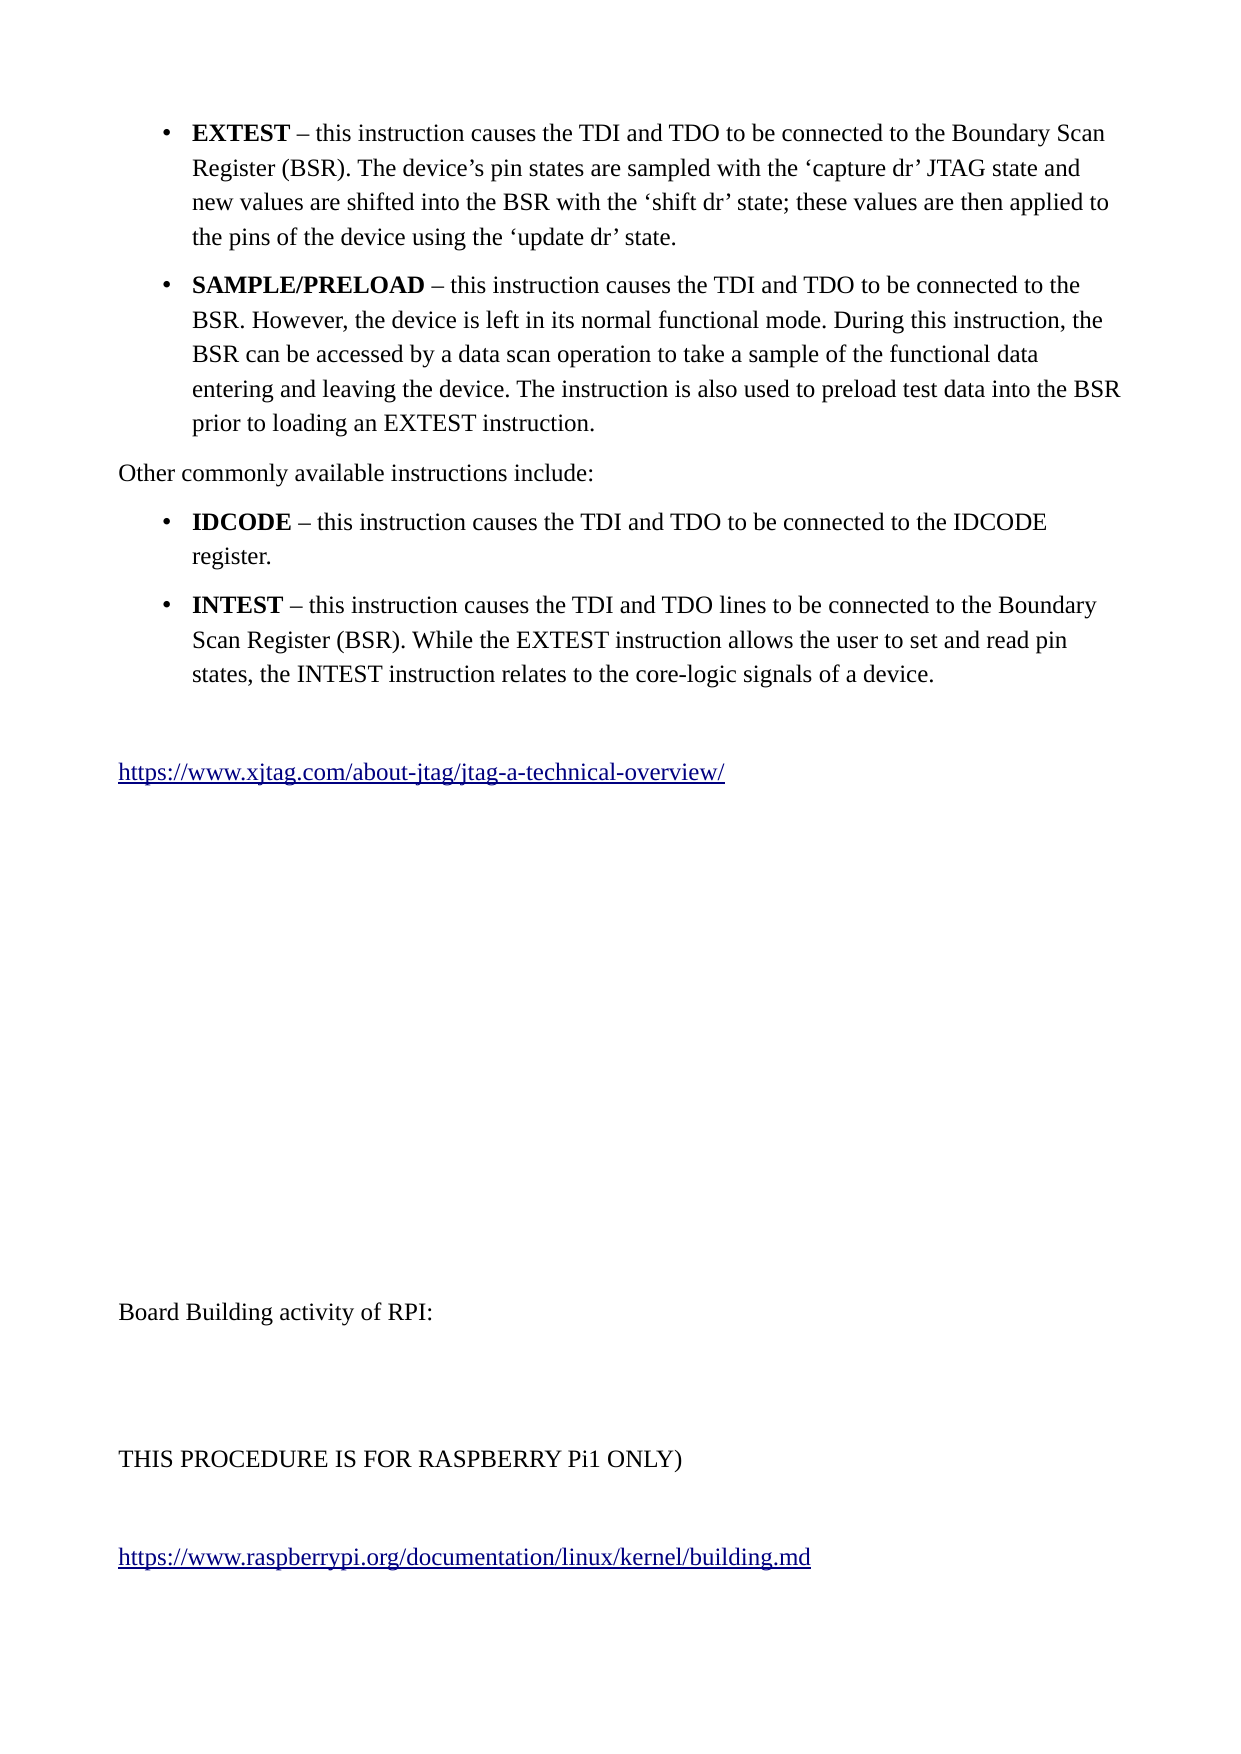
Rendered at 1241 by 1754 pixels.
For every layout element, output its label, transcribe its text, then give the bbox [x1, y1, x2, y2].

list SAMPLE/PRELOAD – this instruction causes the TDI and TDO to be connected to the BSR. However, the device is left in its normal functional mode. During this instruction, the BSR can be accessed by a data scan operation to take a sample of the functional data entering and leaving the device. The instruction is also used to preload test data into the BSR prior to loading an EXTEST instruction. [162, 271, 1122, 437]
list IDCODE – this instruction causes the TDI and TDO to be connected to the IDCODE register. [162, 507, 1122, 570]
text Other commonly available instructions include: [118, 458, 1122, 486]
text https://www.raspberrypi.org/documentation/linux/kernel/building.md [118, 1542, 1122, 1571]
list EXTEST – this instruction causes the TDI and TDO to be connected to the Boundary Scan Register (BSR). The device’s pin states are sampled with the ‘capture dr’ JTAG state and new values are shifted into the BSR with the ‘shift dr’ state; these values are then applied to the pins of the device using the ‘update dr’ state. [162, 118, 1122, 250]
text THIS PROCEDURE IS FOR RASPBERRY Pi1 ONLY) [118, 1444, 1122, 1473]
text https://www.xjtag.com/about-jtag/jtag-a-technical-overview/ [118, 757, 1122, 786]
list INTEST – this instruction causes the TDI and TDO lines to be connected to the Boundary Scan Register (BSR). While the EXTEST instruction allows the user to set and read pin states, the INTEST instruction relates to the core-logic signals of a device. [162, 590, 1122, 688]
text Board Building activity of RPI: [118, 1297, 1122, 1326]
